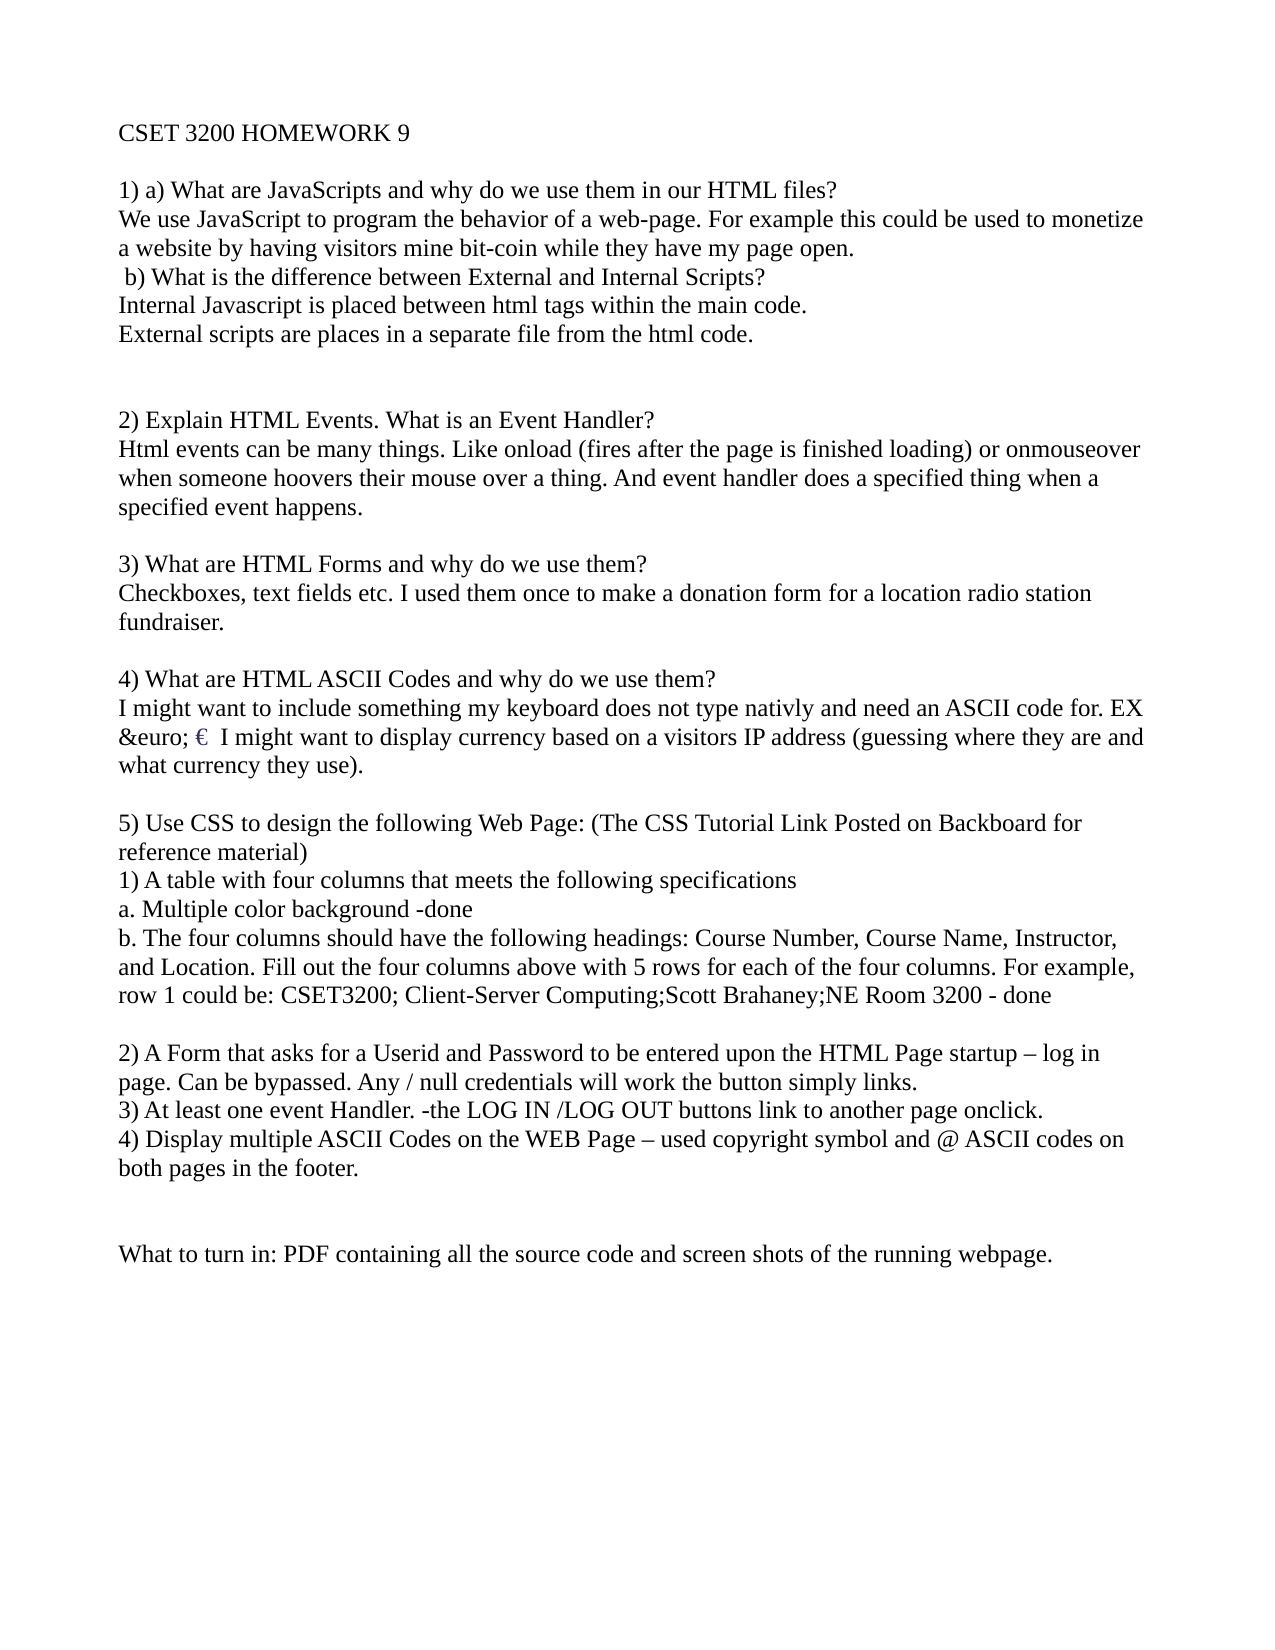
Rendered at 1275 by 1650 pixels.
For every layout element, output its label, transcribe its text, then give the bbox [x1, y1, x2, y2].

text 2) A Form that asks for a Userid and Password to be entered upon the HTML Page startup – log in page. Can be bypassed. Any / null credentials will work the button simply links. [118, 1038, 1157, 1096]
text 5) Use CSS to design the following Web Page: (The CSS Tutorial Link Posted on Backboard for reference material) [118, 808, 1157, 866]
text I might want to include something my keyboard does not type nativly and need an ASCII code for. EX &euro; € I might want to display currency based on a visitors IP address (guessing where they are and what currency they use). [118, 693, 1157, 779]
text CSET 3200 HOMEWORK 9 [118, 118, 1157, 147]
text 4) What are HTML ASCII Codes and why do we use them? [118, 664, 1157, 693]
text b) What is the difference between External and Internal Scripts? [118, 262, 1157, 291]
text 2) Explain HTML Events. What is an Event Handler? [118, 406, 1157, 434]
text Html events can be many things. Like onload (fires after the page is finished loading) or onmouseover when someone hoovers their mouse over a thing. And event handler does a specified thing when a specified event happens. [118, 434, 1157, 521]
text 3) At least one event Handler. -the LOG IN /LOG OUT buttons link to another page onclick. [118, 1096, 1157, 1124]
text 3) What are HTML Forms and why do we use them? Checkboxes, text fields etc. I used them once to make a donation form for a location radio station fundraiser. [118, 549, 1157, 636]
text b. The four columns should have the following headings: Course Number, Course Name, Instructor, and Location. Fill out the four columns above with 5 rows for each of the four columns. For example, row 1 could be: CSET3200; Client-Server Computing;Scott Brahaney;NE Room 3200 - done [118, 923, 1157, 1009]
text 1) A table with four columns that meets the following specifications [118, 866, 1157, 894]
text 4) Display multiple ASCII Codes on the WEB Page – used copyright symbol and @ ASCII codes on both pages in the footer. [118, 1124, 1157, 1182]
text a. Multiple color background -done [118, 894, 1157, 923]
text 1) a) What are JavaScripts and why do we use them in our HTML files? [118, 176, 1157, 204]
text We use JavaScript to program the behavior of a web-page. For example this could be used to monetize a website by having visitors mine bit-coin while they have my page open. [118, 204, 1157, 262]
text Internal Javascript is placed between html tags within the main code. External scripts are places in a separate file from the html code. [118, 291, 1157, 348]
text What to turn in: PDF containing all the source code and screen shots of the running webpage. [118, 1239, 1157, 1268]
